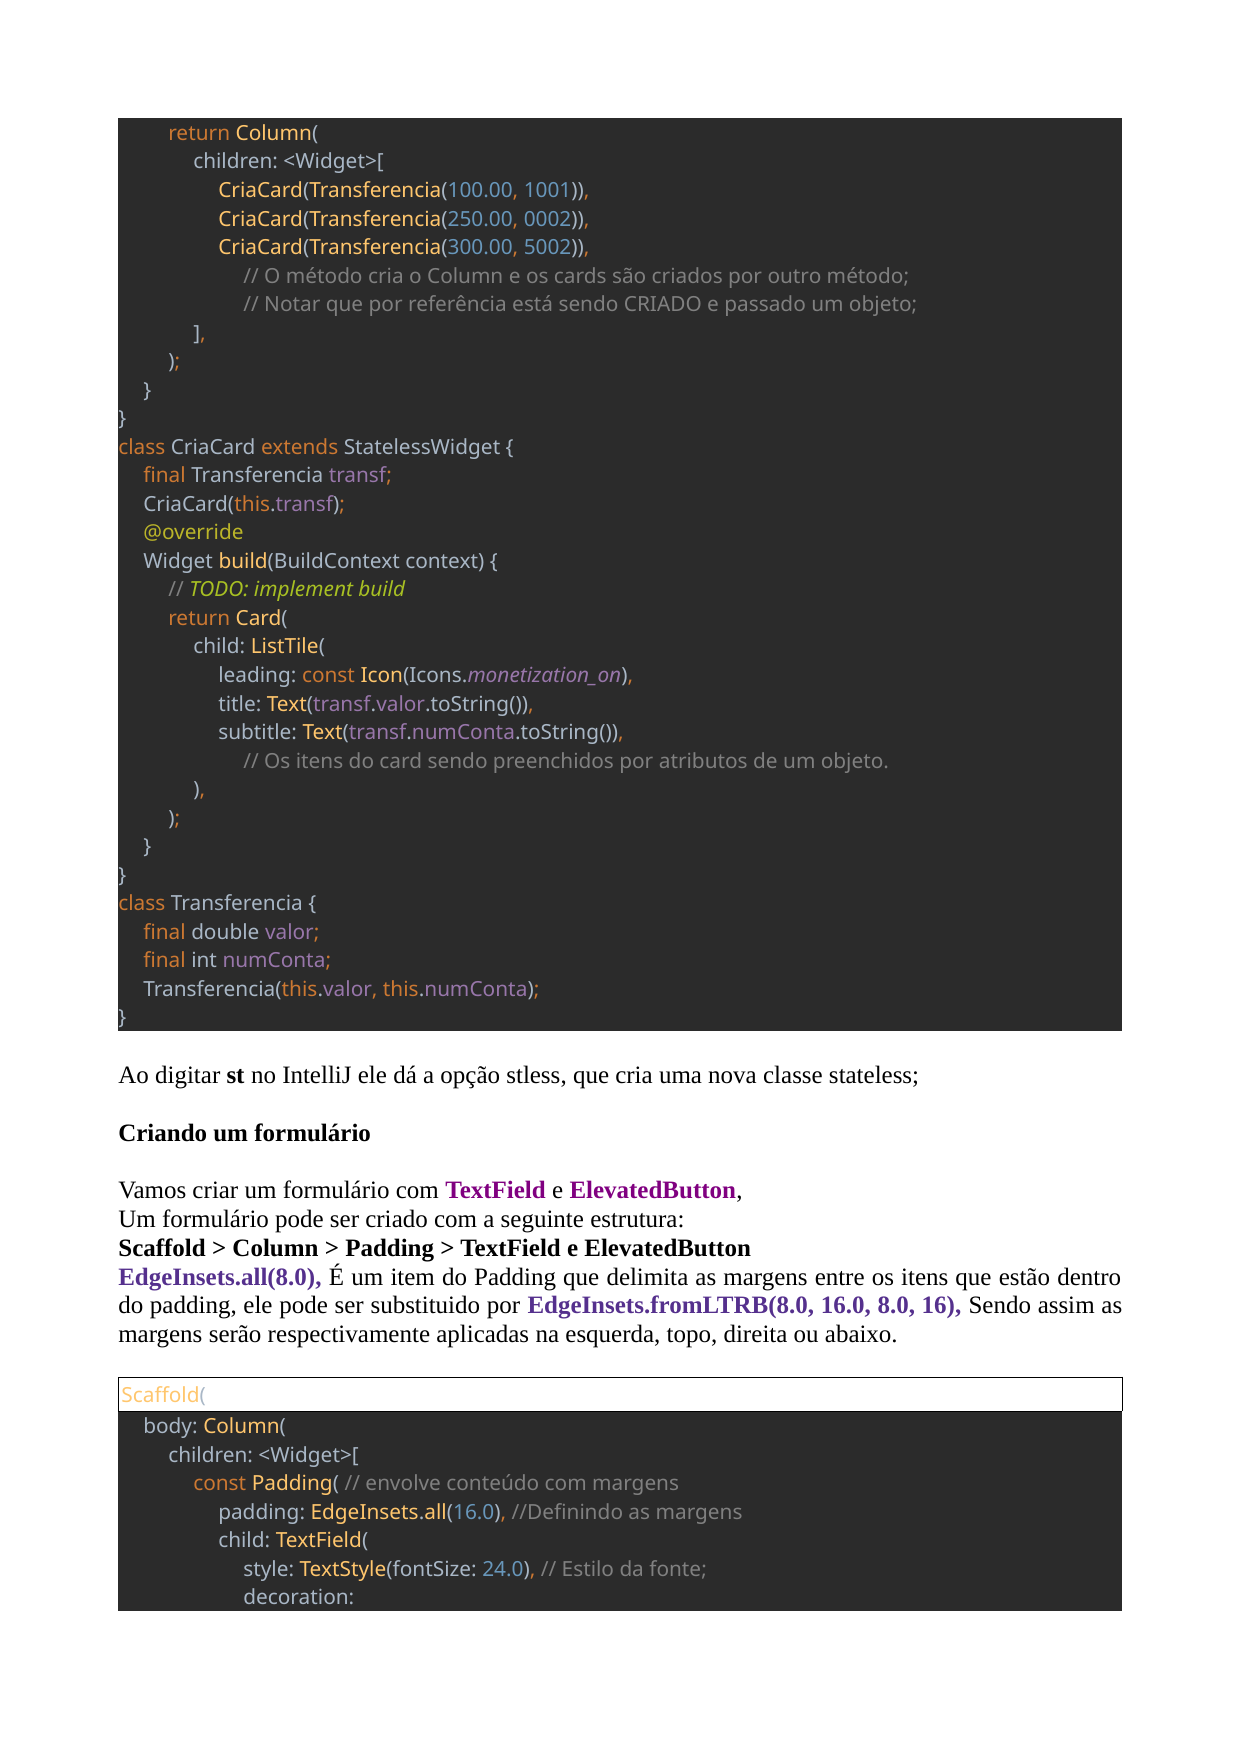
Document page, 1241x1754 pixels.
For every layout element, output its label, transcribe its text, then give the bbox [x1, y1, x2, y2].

text // TODO: implement build [118, 574, 1122, 603]
text body: Column( [118, 1412, 1122, 1440]
text Um formulário pode ser criado com a seguinte estrutura: [118, 1204, 1122, 1233]
text padding: EdgeInsets.all(16.0), //Definindo as margens [118, 1497, 1122, 1525]
text EdgeInsets.all(8.0), É um item do Padding que delimita as margens entre os itens que estão dentro do padding, ele pode ser substituido por EdgeInsets.fromLTRB(8.0, 16.0, 8.0, 16), Sendo assim as margens serão respectivamente aplicadas na esquerda, topo, direita ou abaixo. [118, 1262, 1122, 1348]
text ), [118, 774, 1122, 803]
text children: <Widget>[ [118, 1440, 1122, 1468]
text decoration: [118, 1582, 1122, 1611]
text title: Text(transf.valor.toString()), [118, 689, 1122, 717]
text CriaCard(Transferencia(100.00, 1001)), [118, 175, 1122, 204]
text Transferencia(this.valor, this.numConta); [118, 974, 1122, 1002]
text return Card( [118, 603, 1122, 632]
text } [118, 831, 1122, 860]
text final int numConta; [118, 945, 1122, 974]
text child: ListTile( [118, 632, 1122, 660]
text Widget build(BuildContext context) { [118, 546, 1122, 574]
text Ao digitar st no IntelliJ ele dá a opção stless, que cria uma nova classe stateless; [118, 1060, 1122, 1089]
text ); [118, 803, 1122, 831]
text @override [118, 517, 1122, 546]
text class Transferencia { [118, 888, 1122, 917]
text return Column( [118, 118, 1122, 147]
text ); [118, 346, 1122, 375]
text Scaffold( [119, 1378, 1122, 1411]
text CriaCard(Transferencia(250.00, 0002)), [118, 204, 1122, 232]
text } [118, 860, 1122, 888]
text Criando um formulário [118, 1118, 1122, 1147]
text children: <Widget>[ [118, 147, 1122, 175]
text Scaffold > Column > Padding > TextField e ElevatedButton [118, 1233, 1122, 1262]
text // O método cria o Column e os cards são criados por outro método; [118, 261, 1122, 289]
text } [118, 1002, 1122, 1031]
text // Notar que por referência está sendo CRIADO e passado um objeto; [118, 289, 1122, 318]
text ], [118, 318, 1122, 346]
text child: TextField( [118, 1525, 1122, 1554]
text CriaCard(Transferencia(300.00, 5002)), [118, 232, 1122, 261]
text final Transferencia transf; [118, 460, 1122, 489]
text Vamos criar um formulário com TextField e ElevatedButton, [118, 1175, 1122, 1204]
text leading: const Icon(Icons.monetization_on), [118, 660, 1122, 689]
text style: TextStyle(fontSize: 24.0), // Estilo da fonte; [118, 1554, 1122, 1582]
text subtitle: Text(transf.numConta.toString()), [118, 717, 1122, 746]
text } [118, 375, 1122, 403]
text const Padding( // envolve conteúdo com margens [118, 1468, 1122, 1497]
text class CriaCard extends StatelessWidget { [118, 432, 1122, 460]
text final double valor; [118, 917, 1122, 945]
text // Os itens do card sendo preenchidos por atributos de um objeto. [118, 746, 1122, 774]
text } [118, 403, 1122, 432]
text CriaCard(this.transf); [118, 489, 1122, 517]
